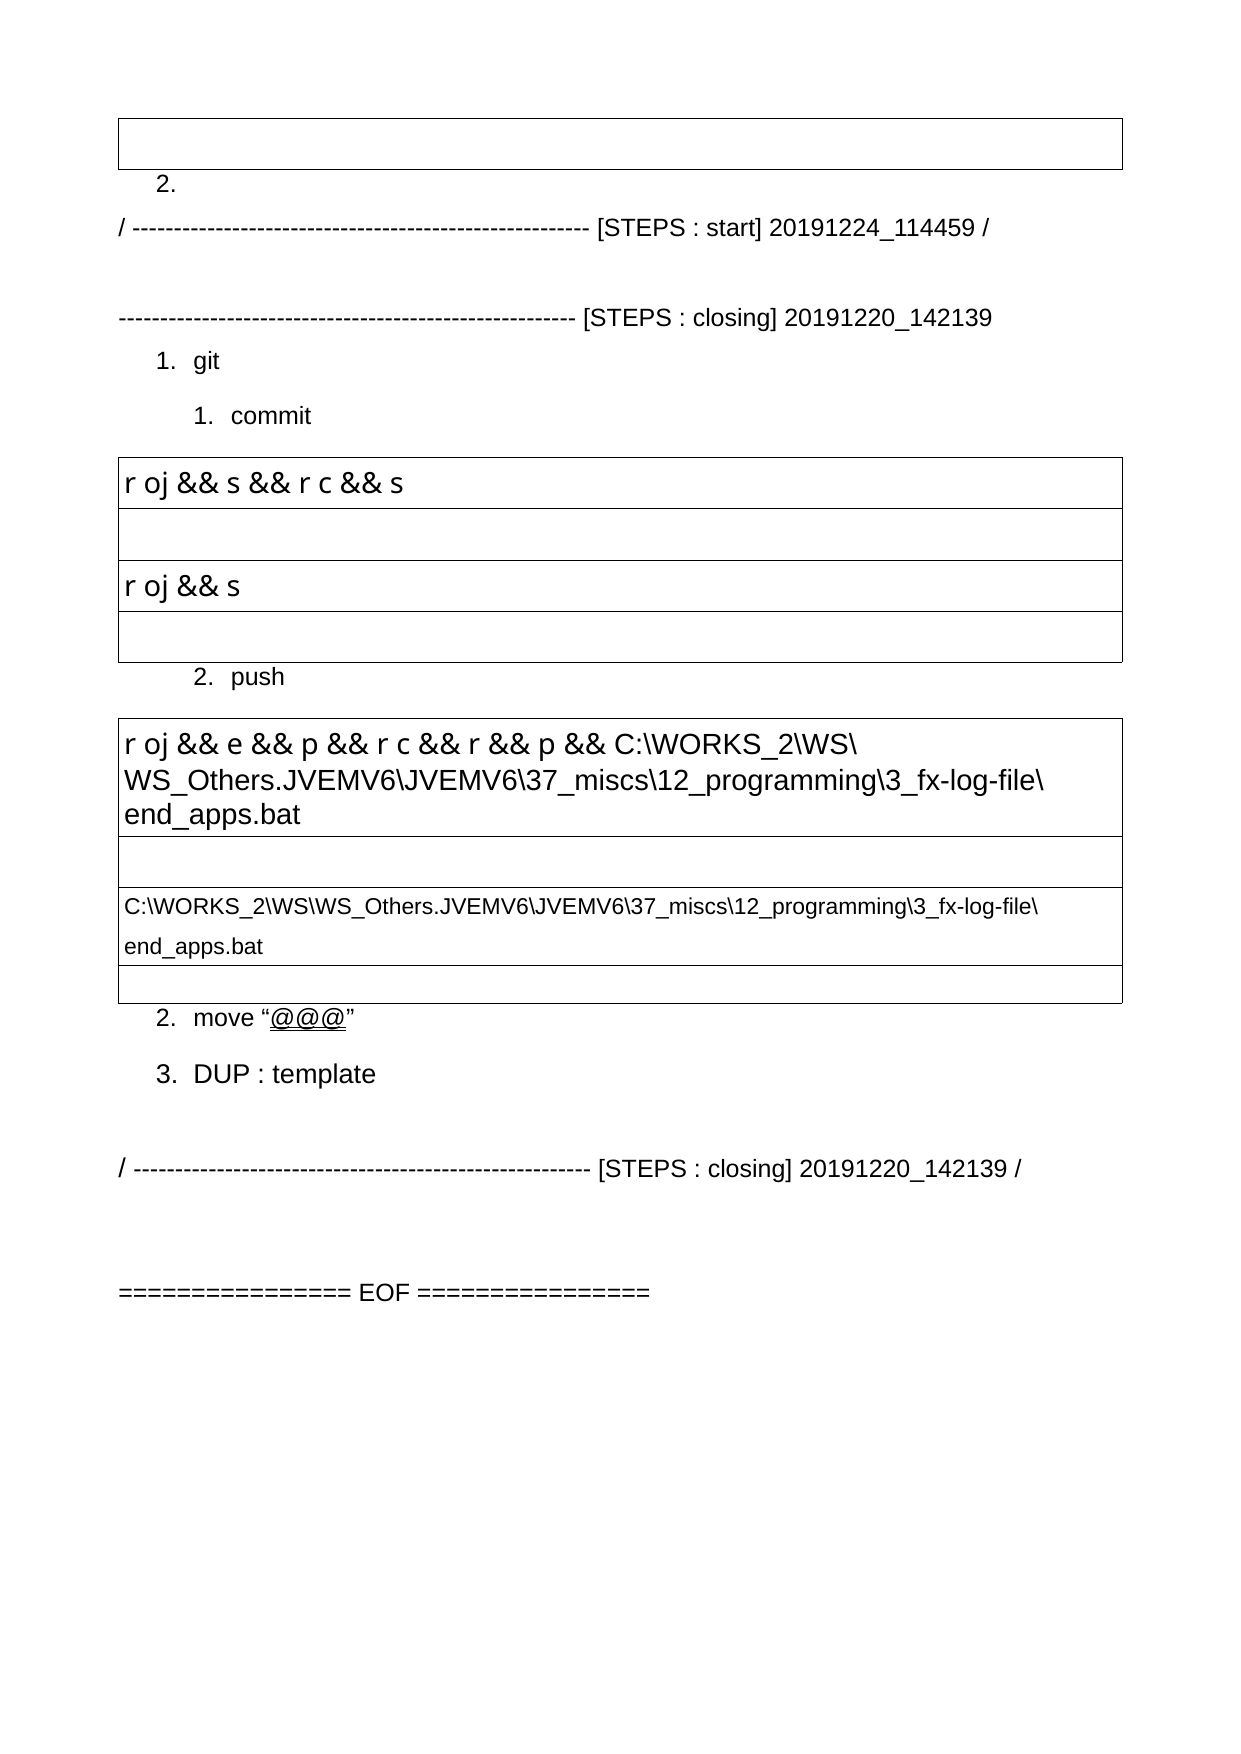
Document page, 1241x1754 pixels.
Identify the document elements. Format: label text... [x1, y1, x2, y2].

list move “@@@” [156, 1004, 1122, 1031]
table_cell [119, 612, 1122, 662]
list git [156, 346, 1122, 374]
text / ------------------------------------------------------- [STEPS : closing] 20191220_142139 / [118, 1152, 1122, 1183]
text ================ EOF ================ [118, 1278, 1122, 1307]
table_cell [119, 509, 1122, 559]
list push [193, 663, 1122, 691]
table_header r oj && e && p && r c && r && p && C:\WORKS_2\WS\WS_Others.JVEMV6\JVEMV6\37_miscs\12_programming\3_fx-log-file\end_apps.bat [119, 719, 1122, 836]
table_header r oj && s && r c && s [119, 458, 1122, 508]
table_cell r oj && s [119, 561, 1122, 611]
text ------------------------------------------------------- [STEPS : closing] 20191220_142139 [118, 303, 1122, 331]
list commit [193, 401, 1122, 430]
text / ------------------------------------------------------- [STEPS : start] 20191224_114459 / [118, 213, 1122, 241]
list DUP : template [156, 1058, 1122, 1089]
table_cell [119, 119, 1122, 169]
table_cell C:\WORKS_2\WS\WS_Others.JVEMV6\JVEMV6\37_miscs\12_programming\3_fx-log-file\end_apps.bat [119, 888, 1122, 965]
table_cell [119, 837, 1122, 887]
table_cell [119, 966, 1122, 1003]
